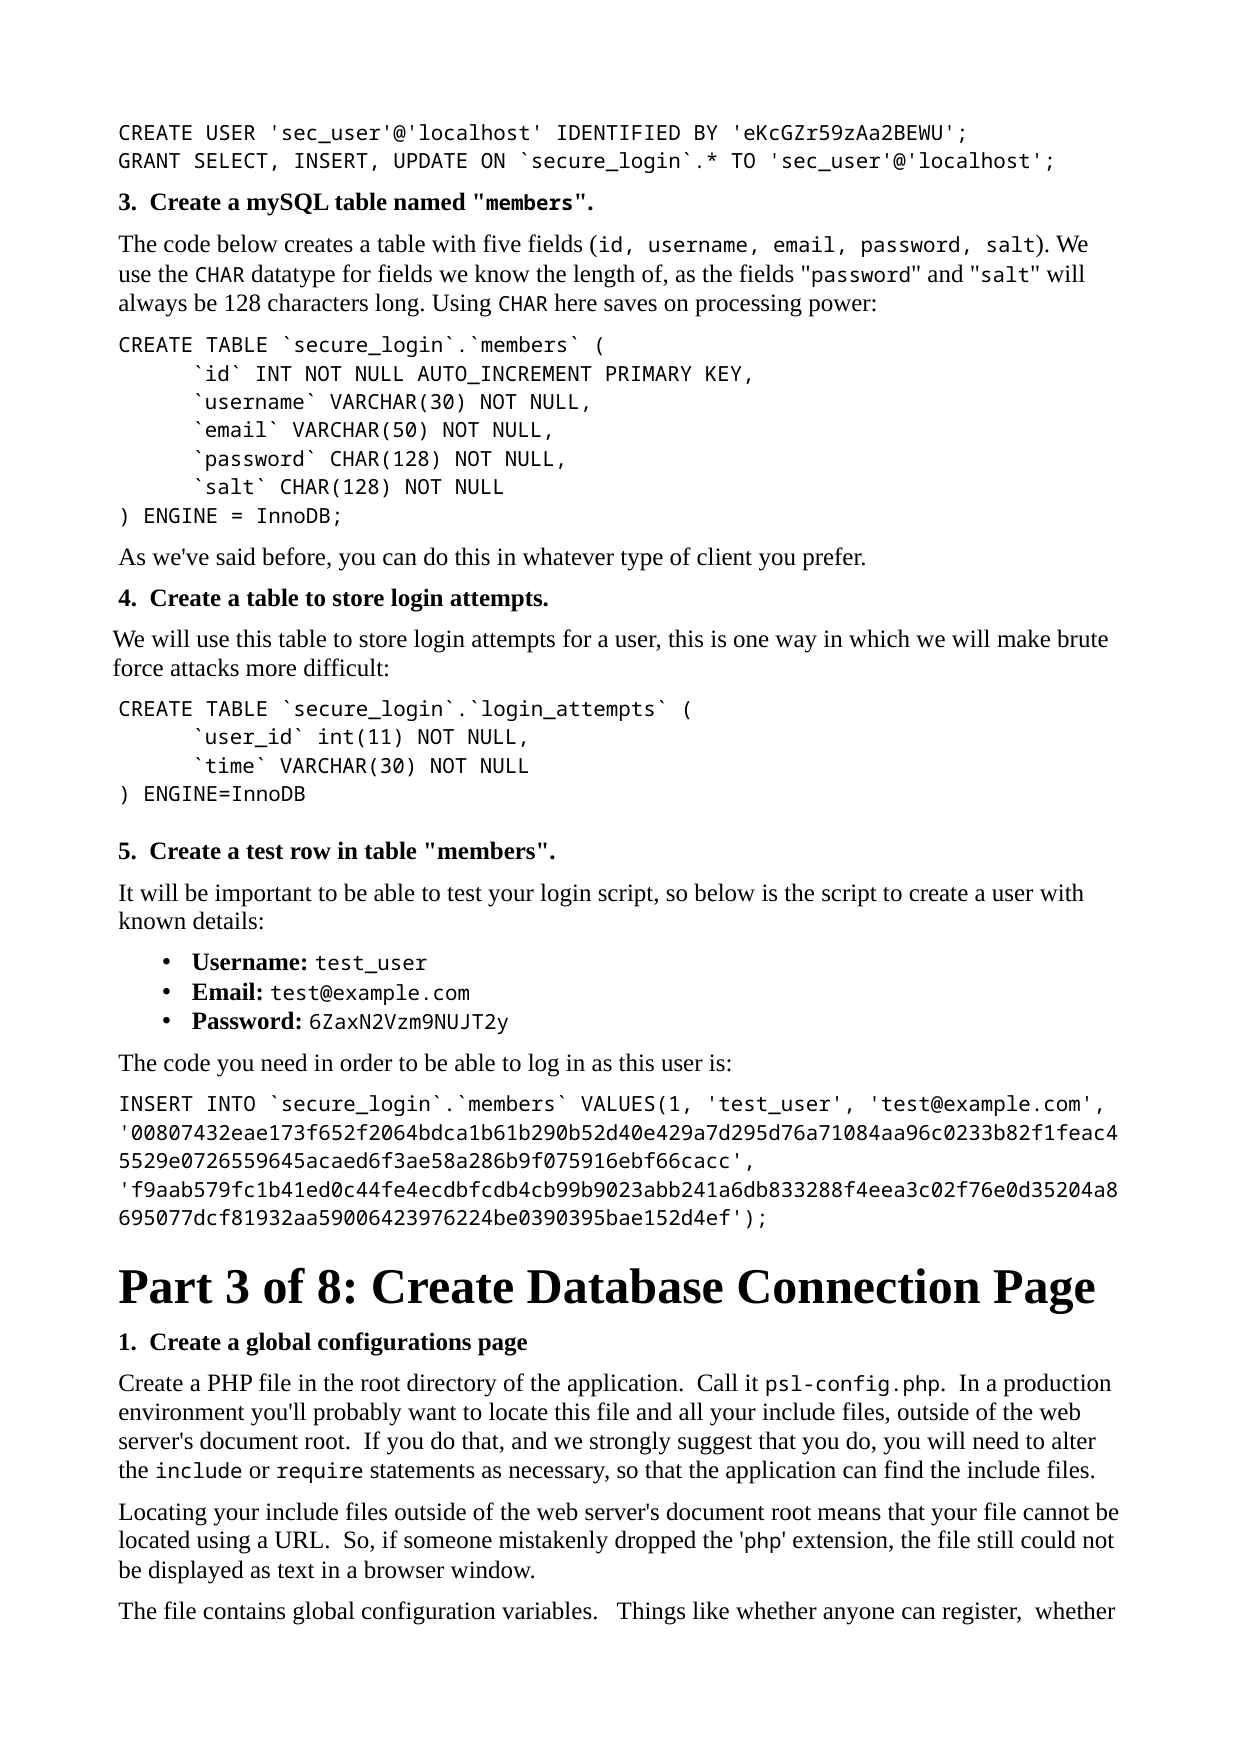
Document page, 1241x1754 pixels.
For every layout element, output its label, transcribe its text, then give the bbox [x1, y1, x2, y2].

list 1. Create a global configurations page [88, 1327, 1122, 1355]
text We will use this table to store login attempts for a user, this is one way in which we will make brute force attacks more difficult: [112, 624, 1122, 682]
list 5. Create a test row in table "members". [88, 836, 1122, 865]
text The file contains global configuration variables. Things like whether anyone can register, whether [118, 1596, 1122, 1625]
text It will be important to be able to test your login script, so below is the script to create a user with known details: [118, 878, 1122, 935]
list Username: test_user [162, 947, 1122, 977]
text CREATE USER 'sec_user'@'localhost' IDENTIFIED BY 'eKcGZr59zAa2BEWU'; GRANT SELECT, INSERT, UPDATE ON `secure_login`.* TO 'sec_user'@'localhost'; [118, 118, 1122, 175]
text The code you need in order to be able to log in as this user is: [118, 1048, 1122, 1077]
text As we've said before, you can do this in whatever type of client you prefer. [118, 542, 1122, 571]
list Password: 6ZaxN2Vzm9NUJT2y [162, 1006, 1122, 1036]
text 3. Create a mySQL table named "members". [118, 187, 1122, 217]
text The code below creates a table with five fields (id, username, email, password, salt). We use the CHAR datatype for fields we know the length of, as the fields "password" and "salt" will always be 128 characters long. Using CHAR here saves on processing power: [118, 229, 1122, 318]
text CREATE TABLE `secure_login`.`members` ( `id` INT NOT NULL AUTO_INCREMENT PRIMARY KEY, `username` VARCHAR(30) NOT NULL, `email` VARCHAR(50) NOT NULL, `password` CHAR(128) NOT NULL, `salt` CHAR(128) NOT NULL ) ENGINE = InnoDB; [118, 330, 1122, 529]
text INSERT INTO `secure_login`.`members` VALUES(1, 'test_user', 'test@example.com', '00807432eae173f652f2064bdca1b61b290b52d40e429a7d295d76a71084aa96c0233b82f1feac45529e0726559645acaed6f3ae58a286b9f075916ebf66cacc', 'f9aab579fc1b41ed0c44fe4ecdbfcdb4cb99b9023abb241a6db833288f4eea3c02f76e0d35204a8695077dcf81932aa59006423976224be0390395bae152d4ef'); [118, 1089, 1122, 1232]
list Email: test@example.com [162, 977, 1122, 1006]
text Locating your include files outside of the web server's document root means that your file cannot be located using a URL. So, if someone mistakenly dropped the 'php' extension, the file still could not be displayed as text in a browser window. [118, 1497, 1122, 1584]
text CREATE TABLE `secure_login`.`login_attempts` ( `user_id` int(11) NOT NULL, `time` VARCHAR(30) NOT NULL ) ENGINE=InnoDB [118, 694, 1122, 808]
text Create a PHP file in the root directory of the application. Call it psl-config.php. In a production environment you'll probably want to locate this file and all your include files, outside of the web server's document root. If you do that, and we strongly suggest that you do, you will need to alter the include or require statements as necessary, so that the application can find the include files. [118, 1368, 1122, 1484]
text 4. Create a table to store login attempts. [118, 583, 1122, 612]
subtitle Part 3 of 8: Create Database Connection Page [118, 1257, 1122, 1314]
